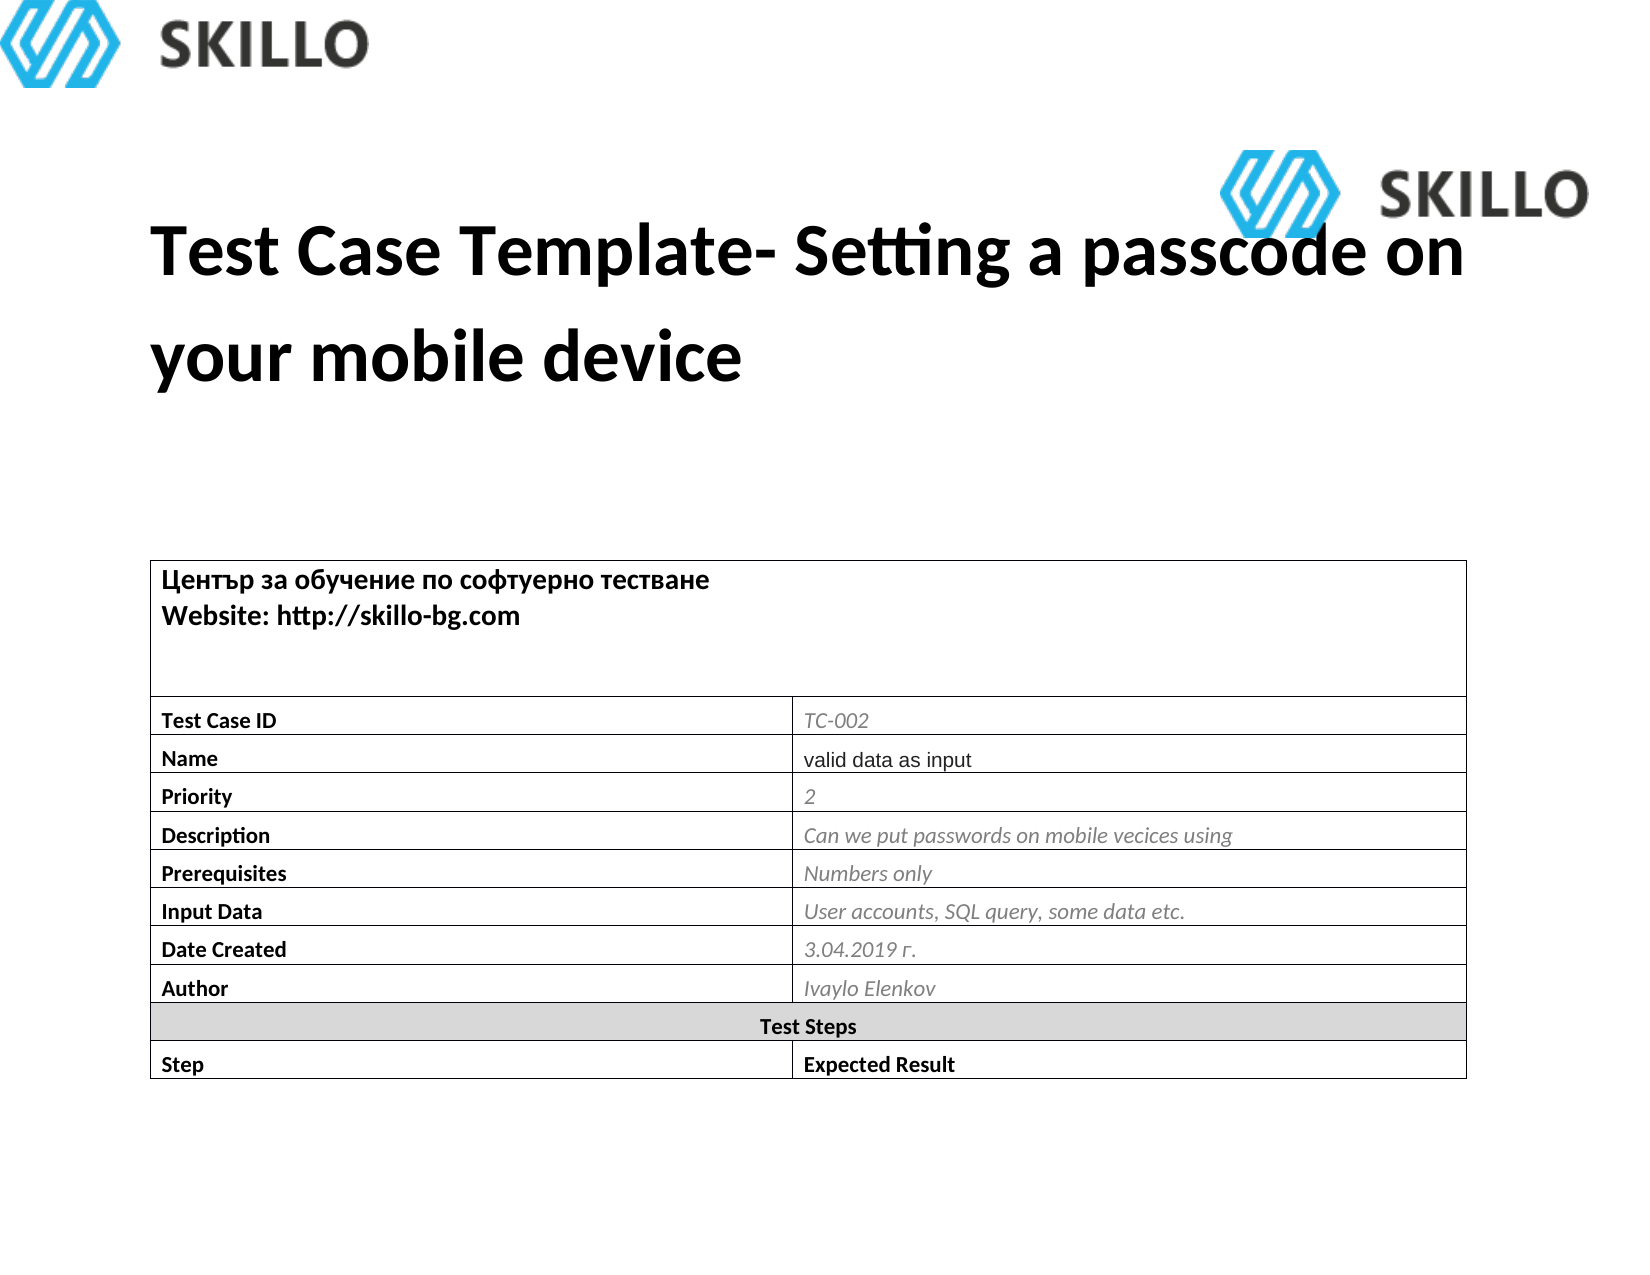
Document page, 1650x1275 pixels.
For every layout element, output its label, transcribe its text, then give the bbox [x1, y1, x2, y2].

text Test Case Template- Setting a passcode on your mobile device [150, 203, 1500, 400]
table_cell valid data as input [793, 735, 1466, 772]
table_header Център за обучение по софтуерно тестване Website: http://skillo-bg.com [151, 561, 1466, 696]
table_cell Author [151, 965, 792, 1002]
table_cell Test Steps [151, 1003, 1466, 1040]
table_cell Input Data [151, 888, 792, 925]
table_cell Step [151, 1041, 792, 1078]
table_cell Name [151, 735, 792, 772]
table_cell 2 [793, 773, 1466, 811]
table_cell Expected Result [793, 1041, 1466, 1078]
picture [1220, 150, 1589, 238]
table_cell User accounts, SQL query, some data etc. [793, 888, 1466, 925]
table_cell Description [151, 812, 792, 849]
table_cell Numbers only [793, 850, 1466, 887]
table_cell Priority [151, 773, 792, 811]
table_cell Can we put passwords on mobile vecices using [793, 812, 1466, 849]
table_cell Ivaylo Elenkov [793, 965, 1466, 1002]
picture [0, 0, 369, 88]
table_cell 3.04.2019 г. [793, 926, 1466, 963]
table_cell Test Case ID [151, 697, 792, 734]
table_cell Date Created [151, 926, 792, 963]
table_cell TC-002 [793, 697, 1466, 734]
table_cell Prerequisites [151, 850, 792, 887]
